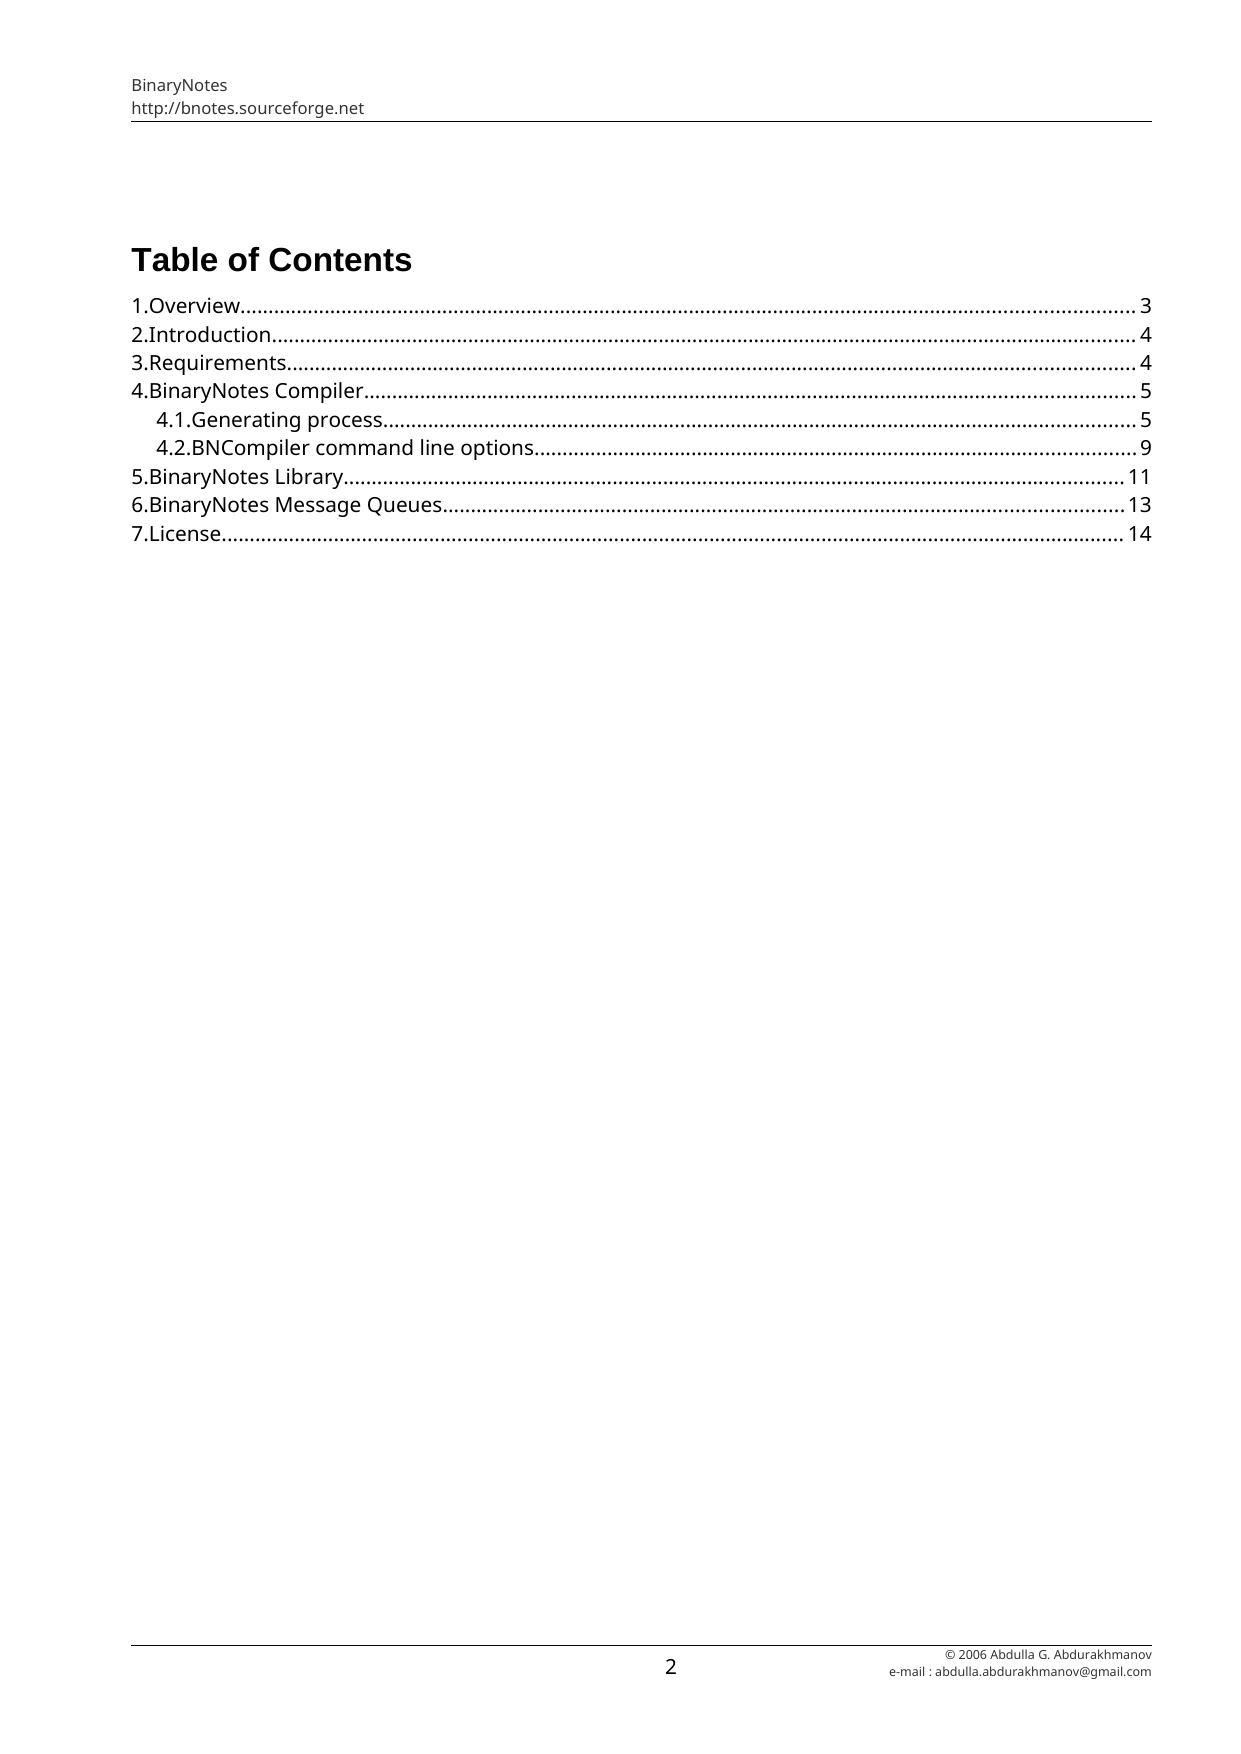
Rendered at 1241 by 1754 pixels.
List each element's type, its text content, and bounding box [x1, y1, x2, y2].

text 3.Requirements 4 [131, 348, 1152, 377]
text 7.License 14 [131, 519, 1152, 547]
text 4.2.BNCompiler command line options 9 [156, 433, 1152, 462]
text 6.BinaryNotes Message Queues 13 [131, 490, 1152, 519]
text 1.Overview 3 [131, 291, 1152, 320]
text 4.BinaryNotes Compiler 5 [131, 377, 1152, 405]
text 4.1.Generating process 5 [156, 405, 1152, 433]
subtitle Table of Contents [131, 241, 1152, 279]
text 5.BinaryNotes Library 11 [131, 462, 1152, 490]
text 2.Introduction 4 [131, 320, 1152, 348]
